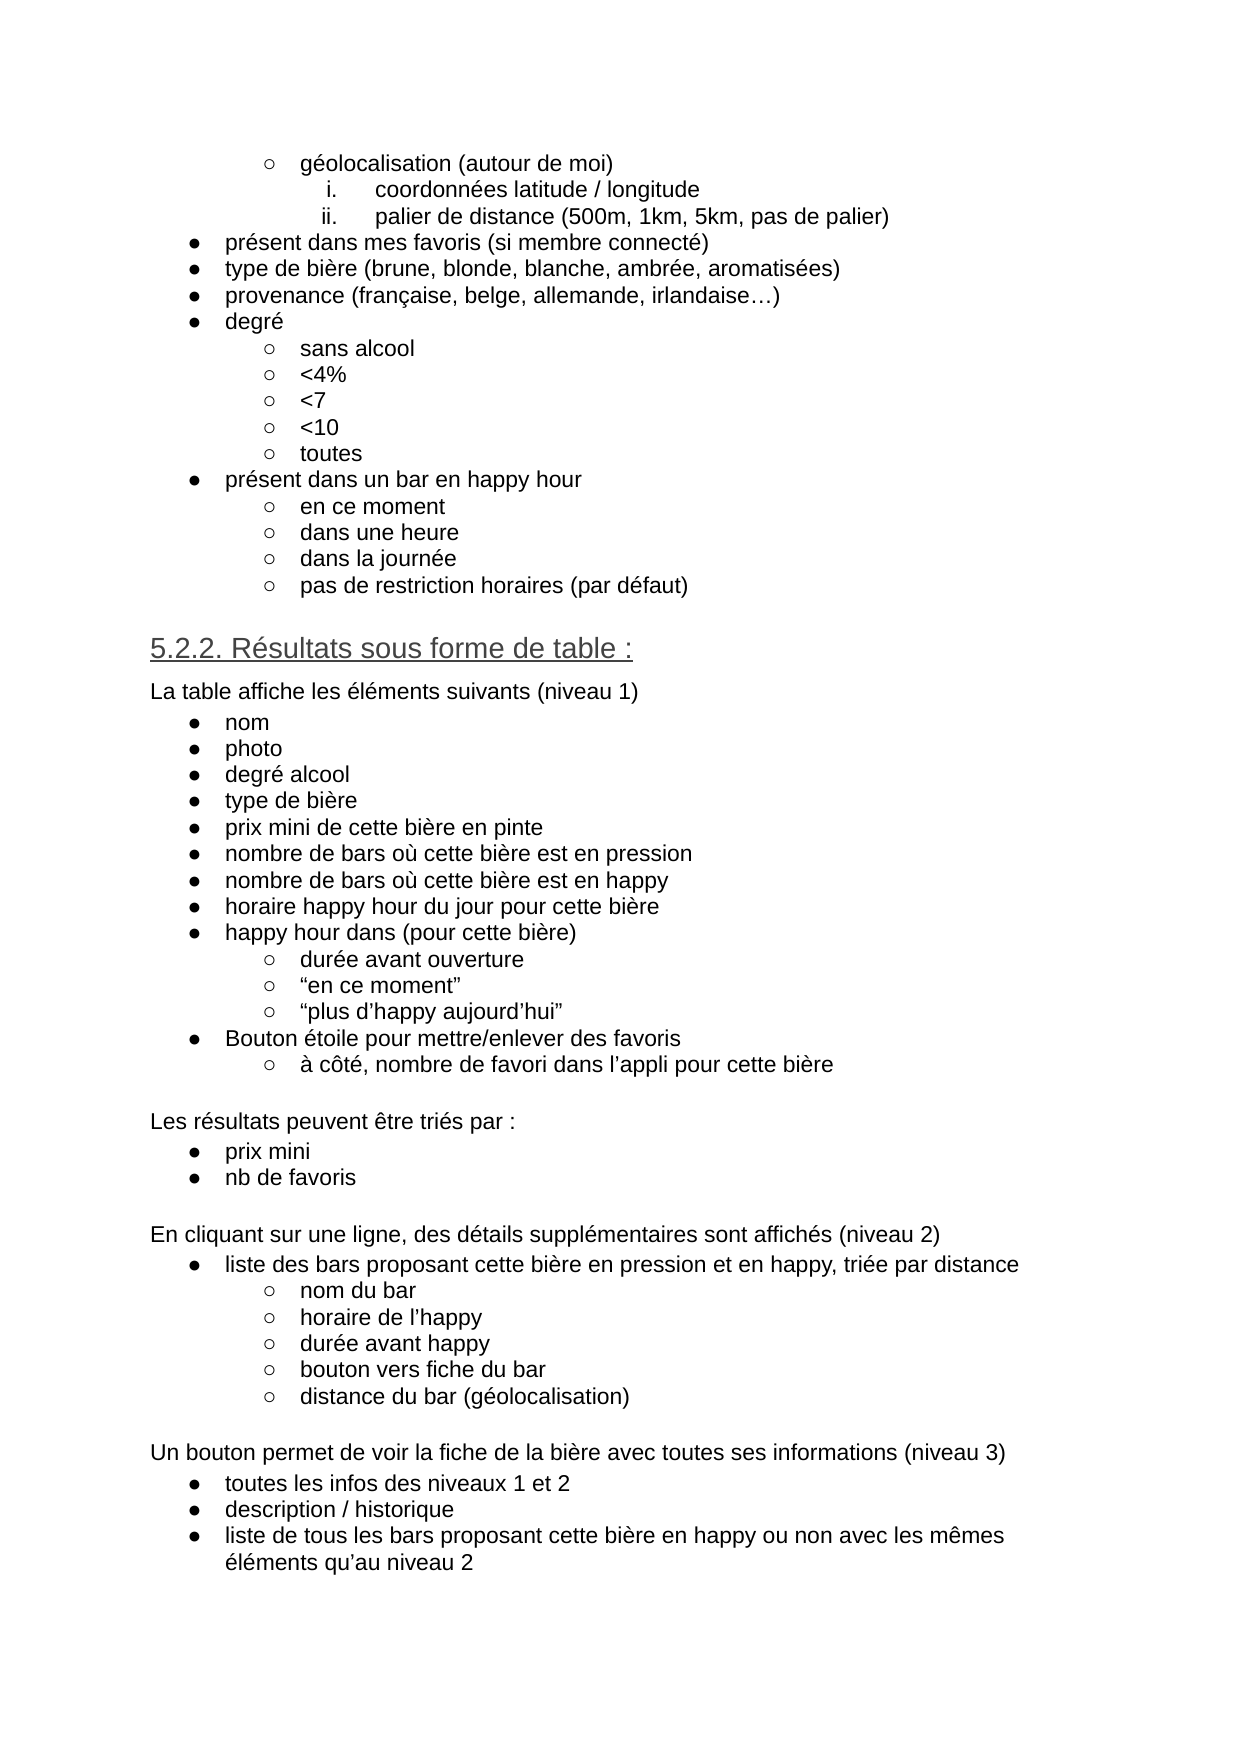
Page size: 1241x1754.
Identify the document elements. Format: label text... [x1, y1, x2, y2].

list degré [187, 308, 1090, 334]
list dans la journée [262, 545, 1090, 572]
list nombre de bars où cette bière est en happy [187, 867, 1090, 893]
list à côté, nombre de favori dans l’appli pour cette bière [262, 1051, 1090, 1077]
list description / historique [187, 1496, 1090, 1522]
list type de bière [187, 787, 1090, 814]
list coordonnées latitude / longitude [337, 176, 1090, 203]
list “plus d’happy aujourd’hui” [262, 998, 1090, 1025]
list géolocalisation (autour de moi) [262, 150, 1090, 176]
list durée avant happy [262, 1330, 1090, 1356]
list Bouton étoile pour mettre/enlever des favoris [187, 1025, 1090, 1051]
text La table affiche les éléments suivants (niveau 1) [150, 678, 1090, 704]
list nombre de bars où cette bière est en pression [187, 840, 1090, 867]
list liste de tous les bars proposant cette bière en happy ou non avec les mêmes éléments qu’au niveau 2 [187, 1522, 1090, 1575]
list prix mini de cette bière en pinte [187, 814, 1090, 840]
list horaire happy hour du jour pour cette bière [187, 893, 1090, 919]
list nb de favoris [187, 1164, 1090, 1191]
list présent dans un bar en happy hour [187, 466, 1090, 493]
list <7 [262, 387, 1090, 413]
list sans alcool [262, 334, 1090, 361]
list nom du bar [262, 1277, 1090, 1304]
list bouton vers fiche du bar [262, 1356, 1090, 1383]
list <4% [262, 361, 1090, 387]
list toutes [262, 440, 1090, 466]
list présent dans mes favoris (si membre connecté) [187, 229, 1090, 255]
list nom [187, 708, 1090, 735]
list dans une heure [262, 519, 1090, 545]
text Un bouton permet de voir la fiche de la bière avec toutes ses informations (niveau 3) [150, 1439, 1090, 1466]
list durée avant ouverture [262, 946, 1090, 972]
text En cliquant sur une ligne, des détails supplémentaires sont affichés (niveau 2) [150, 1221, 1090, 1247]
list <10 [262, 413, 1090, 440]
list degré alcool [187, 761, 1090, 787]
list en ce moment [262, 493, 1090, 519]
list happy hour dans (pour cette bière) [187, 919, 1090, 946]
list “en ce moment” [262, 972, 1090, 998]
list provenance (française, belge, allemande, irlandaise…) [187, 282, 1090, 308]
list horaire de l’happy [262, 1304, 1090, 1330]
list type de bière (brune, blonde, blanche, ambrée, aromatisées) [187, 255, 1090, 282]
subtitle 5.2.2. Résultats sous forme de table : [150, 631, 1090, 665]
text Les résultats peuvent être triés par : [150, 1108, 1090, 1134]
list liste des bars proposant cette bière en pression et en happy, triée par distance [187, 1251, 1090, 1277]
list toutes les infos des niveaux 1 et 2 [187, 1469, 1090, 1496]
list distance du bar (géolocalisation) [262, 1383, 1090, 1409]
list prix mini [187, 1138, 1090, 1164]
list palier de distance (500m, 1km, 5km, pas de palier) [337, 203, 1090, 229]
list pas de restriction horaires (par défaut) [262, 572, 1090, 598]
list photo [187, 735, 1090, 761]
